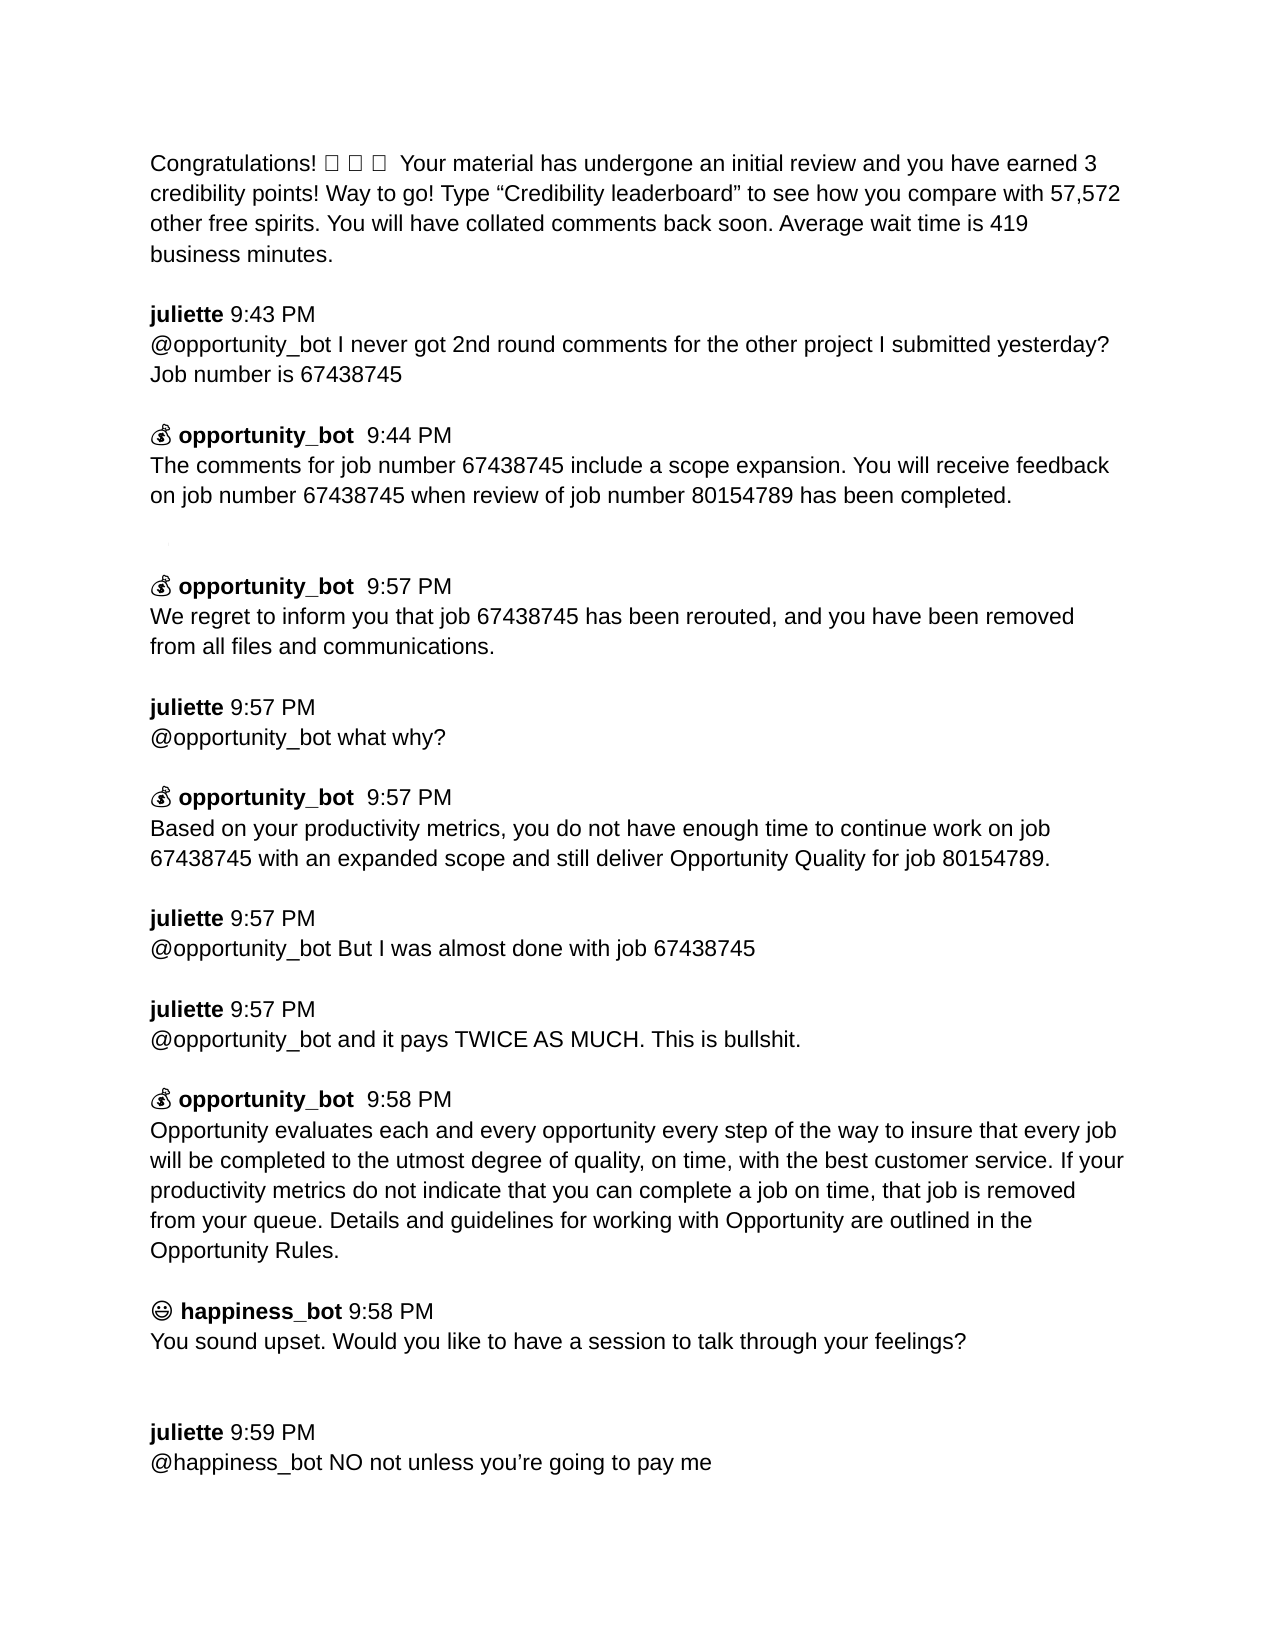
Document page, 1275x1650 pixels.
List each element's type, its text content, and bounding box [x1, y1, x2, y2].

text Opportunity evaluates each and every opportunity every step of the way to insure that every job will be completed to the utmost degree of quality, on time, with the best customer service. If your productivity metrics do not indicate that you can complete a job on time, that job is removed from your queue. Details and guidelines for working with Opportunity are outlined in the Opportunity Rules. [150, 1117, 1125, 1264]
text @opportunity_bot and it pays TWICE AS MUCH. This is bullshit. [150, 1026, 1125, 1052]
text 💰 opportunity_bot 9:57 PM [150, 784, 1125, 811]
text @opportunity_bot what why? [150, 724, 1125, 750]
text We regret to inform you that job 67438745 has been rerouted, and you have been removed from all files and communications. [150, 603, 1125, 660]
text juliette 9:43 PM [150, 301, 1125, 327]
text juliette 9:57 PM [150, 996, 1125, 1022]
text 💰 opportunity_bot 9:57 PM [150, 573, 1125, 599]
text juliette 9:57 PM [150, 905, 1125, 932]
text juliette 9:59 PM [150, 1419, 1125, 1445]
text 💰 opportunity_bot 9:44 PM [150, 422, 1125, 448]
text @happiness_bot NO not unless you’re going to pay me [150, 1449, 1125, 1475]
text You sound upset. Would you like to have a session to talk through your feelings? [150, 1328, 1125, 1354]
text Congratulations! 🎉 🎉 🎉 Your material has undergone an initial review and you have earned 3 credibility points! Way to go! Type “Credibility leaderboard” to see how you compare with 57,572 other free spirits. You will have collated comments back soon. Average wait time is 419 business minutes. [150, 150, 1125, 267]
text @opportunity_bot I never got 2nd round comments for the other project I submitted yesterday? Job number is 67438745 [150, 331, 1125, 388]
text juliette 9:57 PM [150, 694, 1125, 720]
text 💰 opportunity_bot 9:58 PM [150, 1086, 1125, 1113]
text 😃 happiness_bot 9:58 PM [150, 1298, 1125, 1324]
text @opportunity_bot But I was almost done with job 67438745 [150, 935, 1125, 962]
text Based on your productivity metrics, you do not have enough time to continue work on job 67438745 with an expanded scope and still deliver Opportunity Quality for job 80154789. [150, 814, 1125, 871]
text The comments for job number 67438745 include a scope expansion. You will receive feedback on job number 67438745 when review of job number 80154789 has been completed. [150, 452, 1125, 509]
